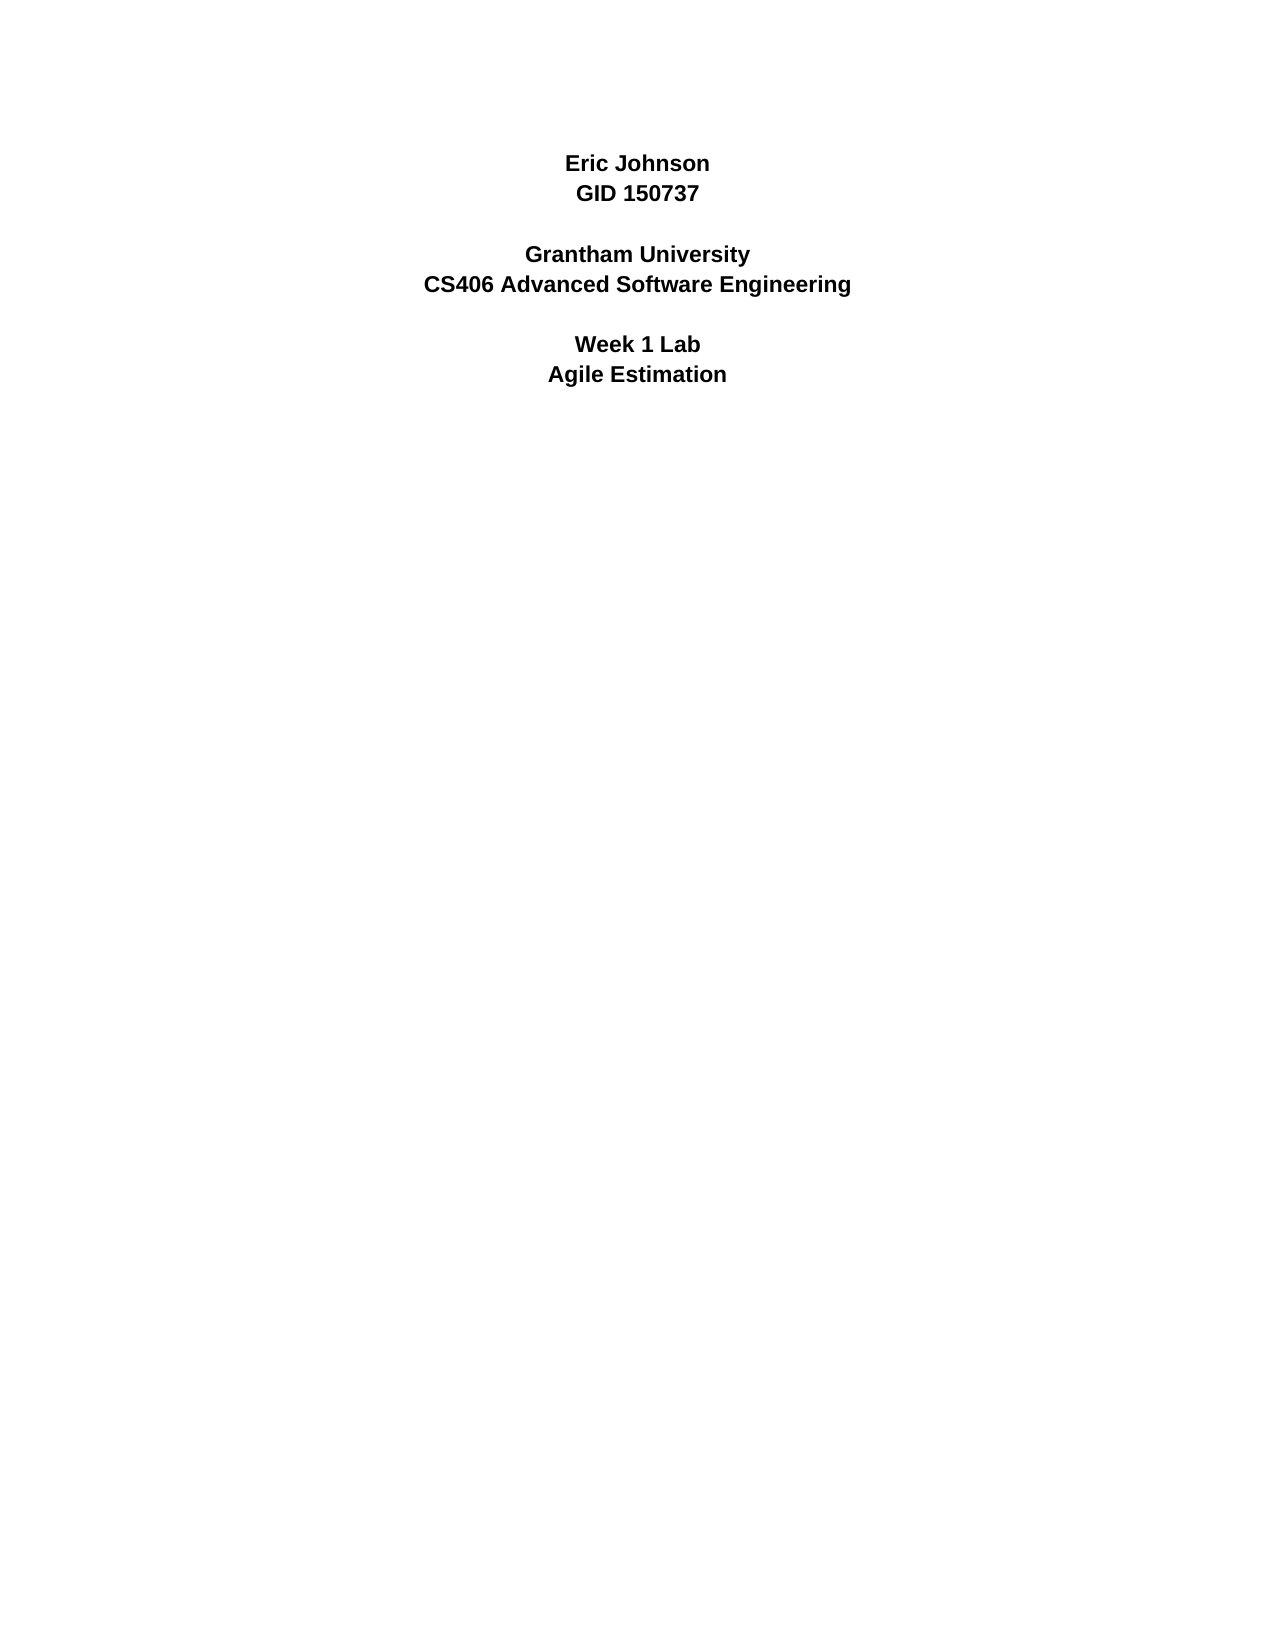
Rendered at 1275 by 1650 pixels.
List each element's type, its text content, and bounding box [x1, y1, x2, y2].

text Grantham University [150, 241, 1125, 267]
text Eric Johnson [150, 150, 1125, 176]
text Week 1 Lab [150, 331, 1125, 358]
text CS406 Advanced Software Engineering [150, 271, 1125, 297]
text Agile Estimation [150, 361, 1125, 388]
text GID 150737 [150, 180, 1125, 207]
